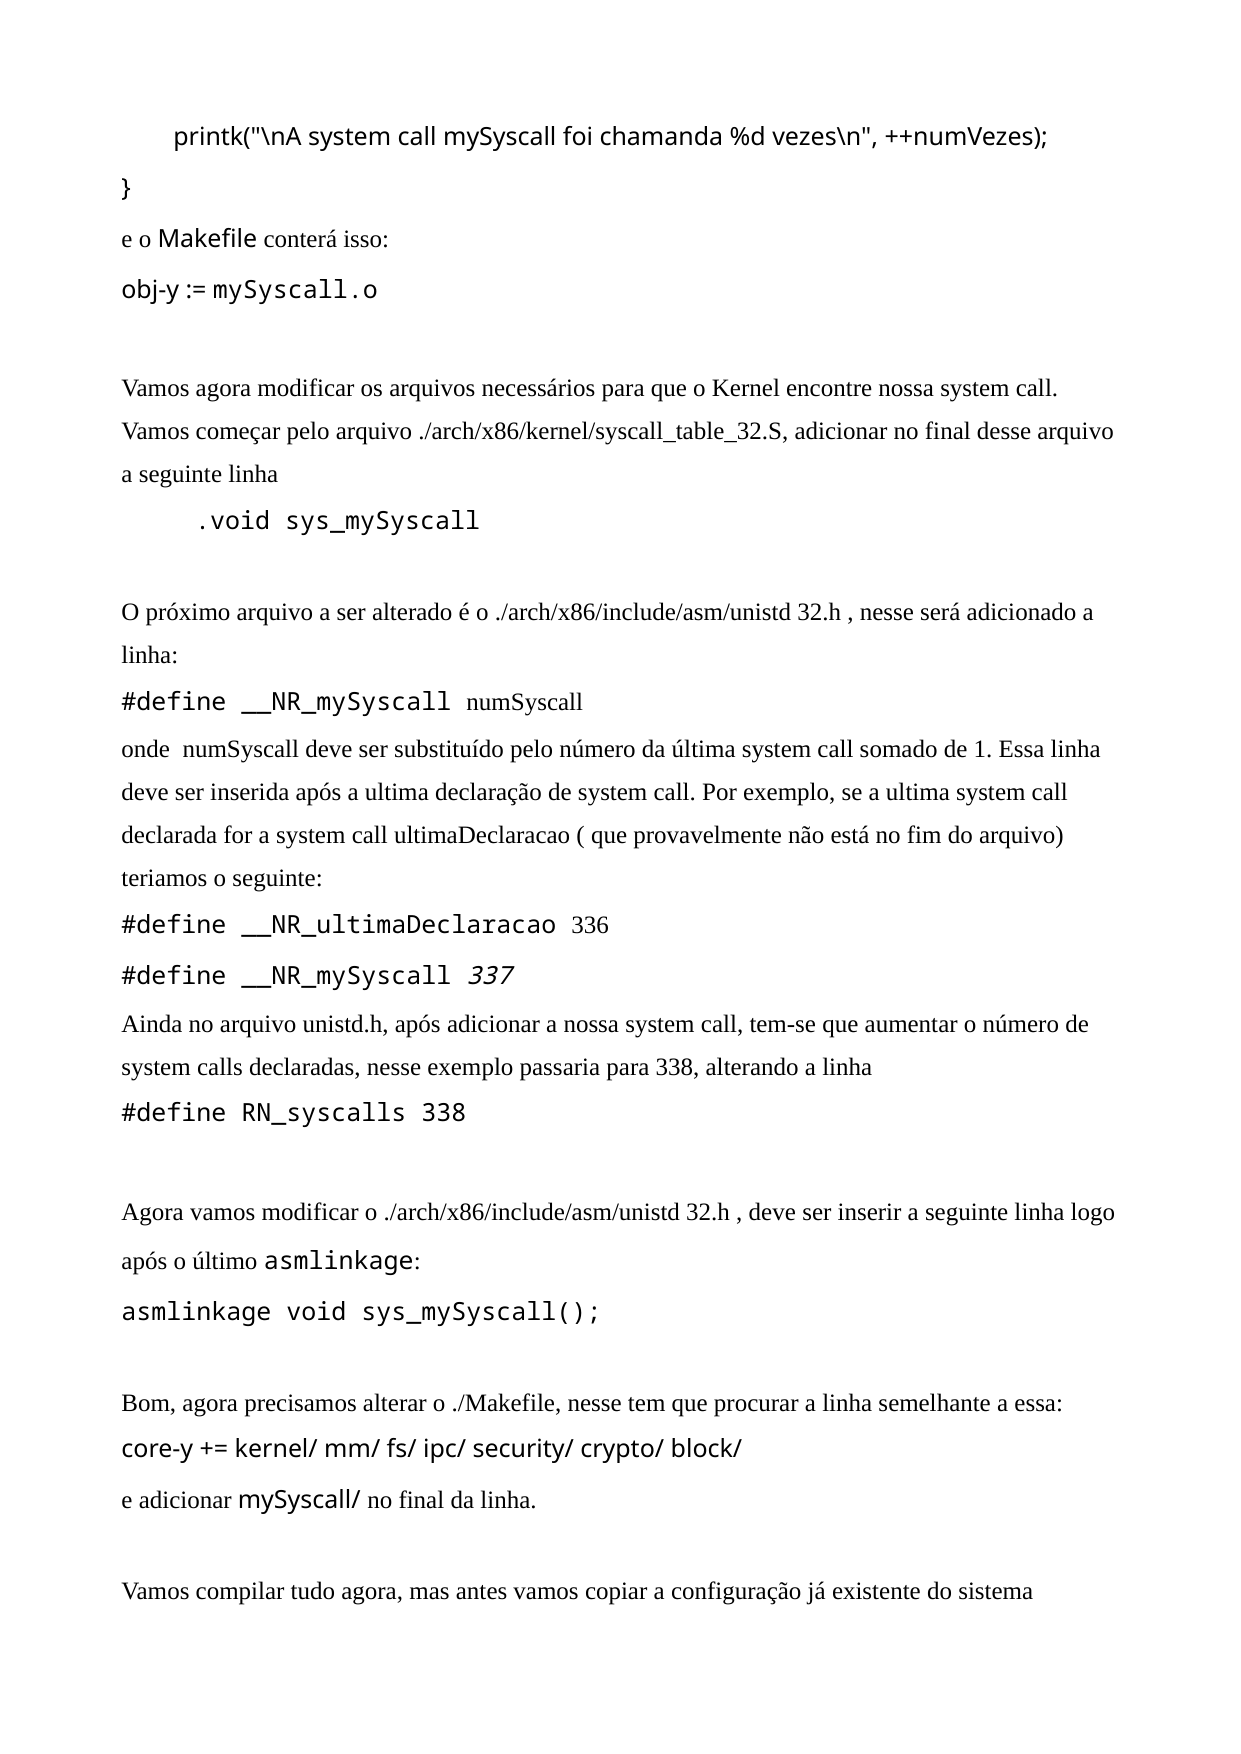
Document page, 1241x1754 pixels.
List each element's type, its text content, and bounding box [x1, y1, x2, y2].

text obj-y := mySyscall.o [121, 271, 1122, 305]
text Ainda no arquivo unistd.h, após adicionar a nossa system call, tem-se que aumentar o número de system calls declaradas, nesse exemplo passaria para 338, alterando a linha [121, 1009, 1122, 1081]
text asmlinkage void sys_mySyscall(); [121, 1294, 1122, 1328]
text #define __NR_mySyscall 337 [121, 958, 1122, 992]
text e o Makefile conterá isso: [121, 220, 1122, 254]
text } [121, 169, 1122, 203]
text e adicionar mySyscall/ no final da linha. [121, 1482, 1122, 1516]
text #define __NR_ultimaDeclaracao 336 [121, 907, 1122, 941]
text Bom, agora precisamos alterar o ./Makefile, nesse tem que procurar a linha semelhante a essa: [121, 1388, 1122, 1417]
text printk("\nA system call mySyscall foi chamanda %d vezes\n", ++numVezes); [121, 118, 1122, 152]
text onde numSyscall deve ser substituído pelo número da última system call somado de 1. Essa linha deve ser inserida após a ultima declaração de system call. Por exemplo, se a ultima system call declarada for a system call ultimaDeclaracao ( que provavelmente não está no fim do arquivo) teriamos o seguinte: [121, 734, 1122, 892]
text Vamos agora modificar os arquivos necessários para que o Kernel encontre nossa system call. Vamos começar pelo arquivo ./arch/x86/kernel/syscall_table_32.S, adicionar no final desse arquivo a seguinte linha [121, 373, 1122, 488]
text .void sys_mySyscall [121, 503, 1122, 537]
text core-y += kernel/ mm/ fs/ ipc/ security/ crypto/ block/ [121, 1431, 1122, 1465]
text #define __NR_mySyscall numSyscall [121, 683, 1122, 717]
text O próximo arquivo a ser alterado é o ./arch/x86/include/asm/unistd 32.h , nesse será adicionado a linha: [121, 597, 1122, 669]
text Vamos compilar tudo agora, mas antes vamos copiar a configuração já existente do sistema [121, 1576, 1122, 1605]
text #define RN_syscalls 338 [121, 1095, 1122, 1129]
text Agora vamos modificar o ./arch/x86/include/asm/unistd 32.h , deve ser inserir a seguinte linha logo após o último asmlinkage: [121, 1197, 1122, 1277]
